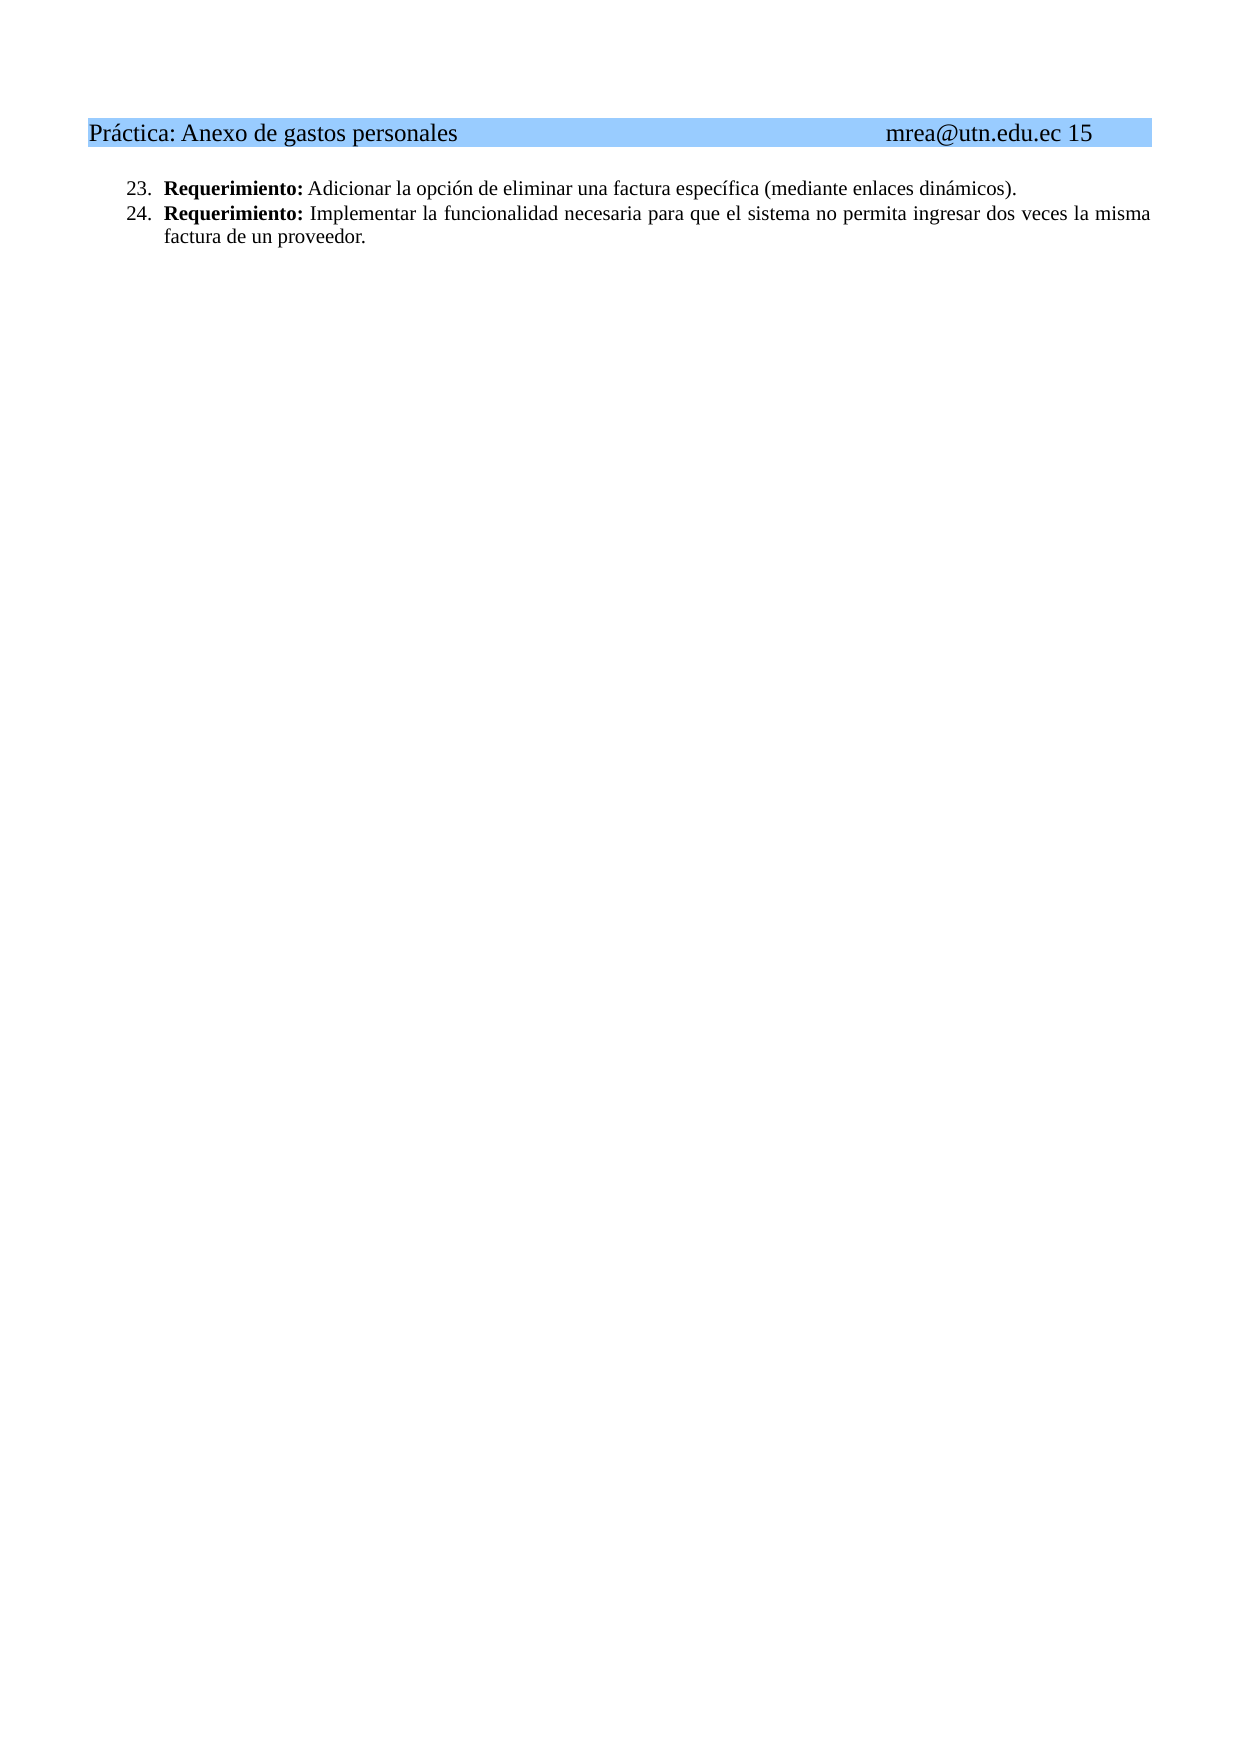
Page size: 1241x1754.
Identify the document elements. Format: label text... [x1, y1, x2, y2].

list Requerimiento: Adicionar la opción de eliminar una factura específica (mediante enlaces dinámicos). [126, 176, 1152, 200]
list Requerimiento: Implementar la funcionalidad necesaria para que el sistema no permita ingresar dos veces la misma factura de un proveedor. [126, 200, 1152, 248]
